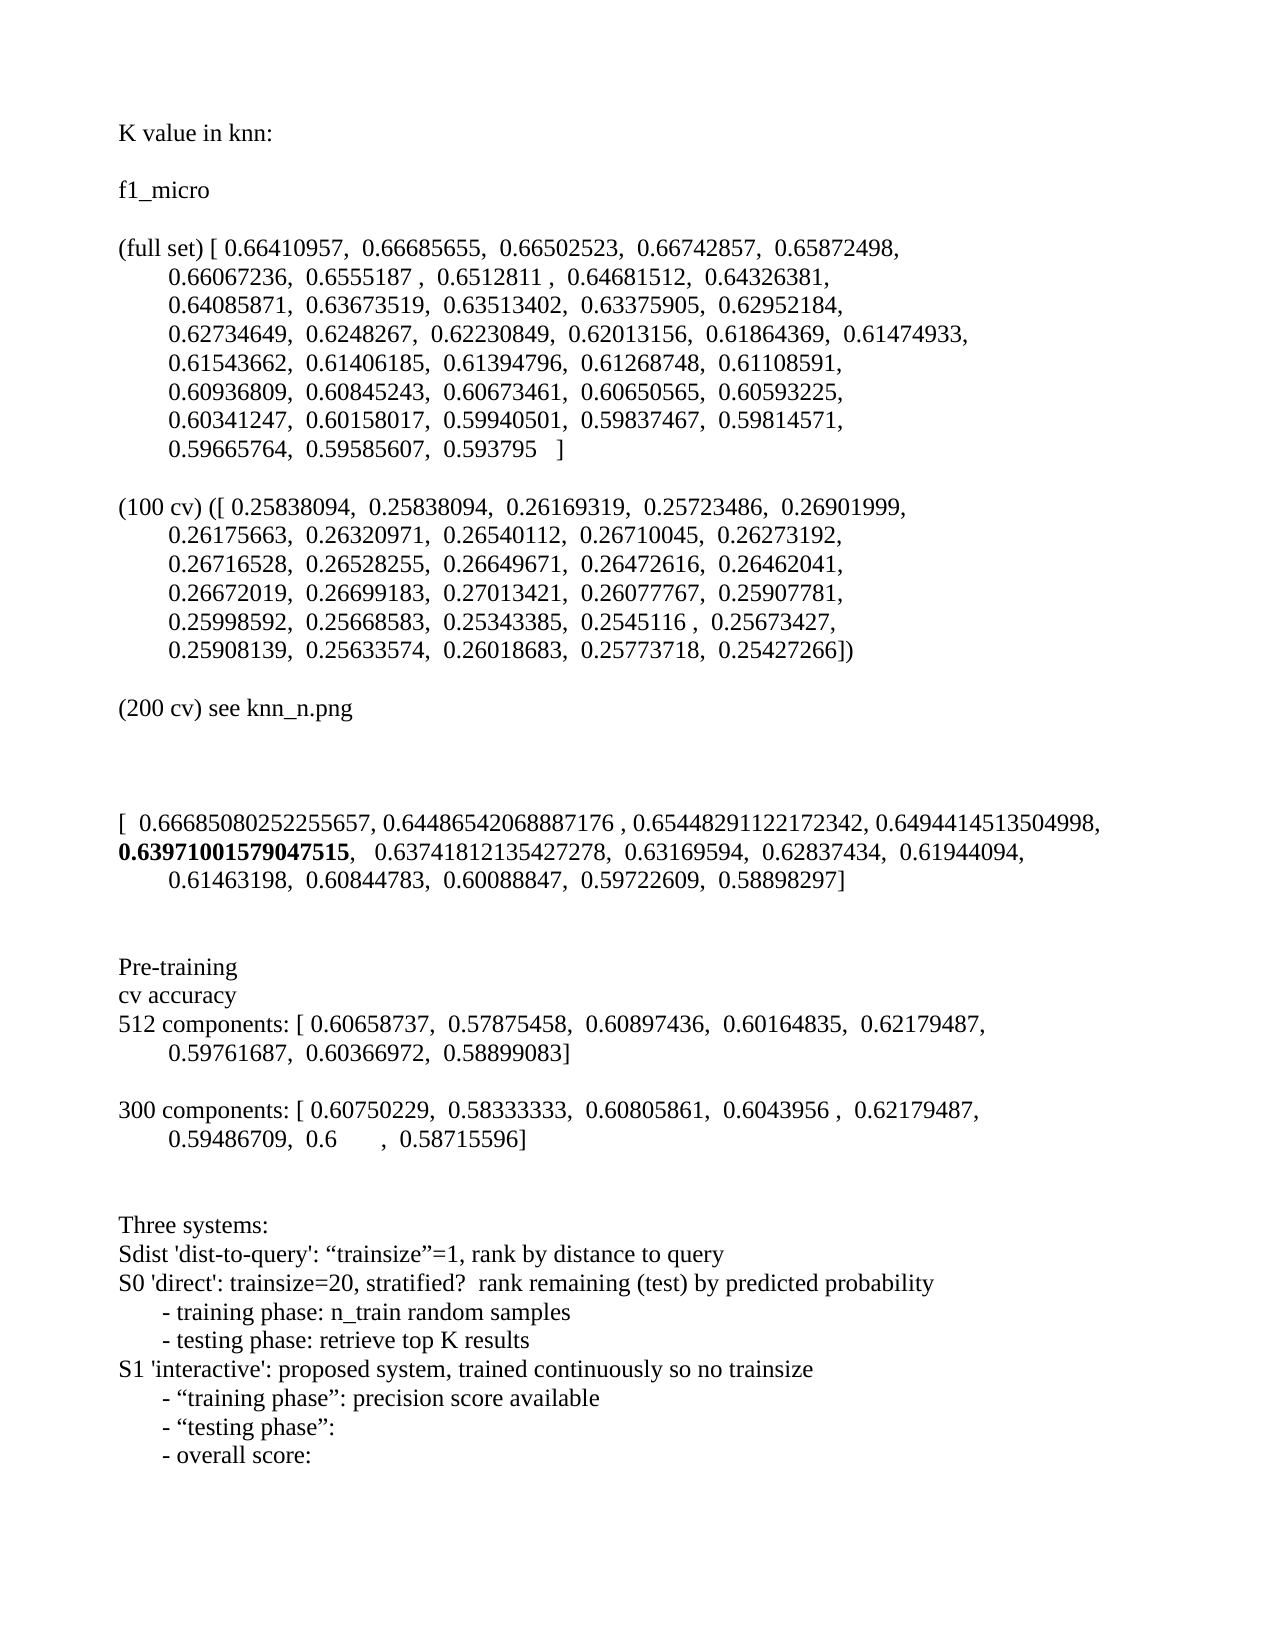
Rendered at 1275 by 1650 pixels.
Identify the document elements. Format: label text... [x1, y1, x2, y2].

text 0.64085871, 0.63673519, 0.63513402, 0.63375905, 0.62952184, [118, 291, 1157, 319]
text 0.60341247, 0.60158017, 0.59940501, 0.59837467, 0.59814571, [118, 406, 1157, 434]
text f1_micro [118, 176, 1157, 204]
text 0.59665764, 0.59585607, 0.593795 ] [118, 434, 1157, 463]
text 0.59761687, 0.60366972, 0.58899083] [118, 1038, 1157, 1067]
text (200 cv) see knn_n.png [118, 693, 1157, 722]
text - training phase: n_train random samples [118, 1297, 1157, 1326]
text 0.26716528, 0.26528255, 0.26649671, 0.26472616, 0.26462041, [118, 549, 1157, 578]
text - “training phase”: precision score available [118, 1383, 1157, 1412]
text S1 'interactive': proposed system, trained continuously so no trainsize [118, 1354, 1157, 1383]
text Sdist 'dist-to-query': “trainsize”=1, rank by distance to query [118, 1239, 1157, 1268]
text 0.26672019, 0.26699183, 0.27013421, 0.26077767, 0.25907781, [118, 578, 1157, 607]
text 0.59486709, 0.6 , 0.58715596] [118, 1124, 1157, 1153]
text 0.61463198, 0.60844783, 0.60088847, 0.59722609, 0.58898297] [118, 866, 1157, 894]
text 0.66067236, 0.6555187 , 0.6512811 , 0.64681512, 0.64326381, [118, 262, 1157, 291]
text (full set) [ 0.66410957, 0.66685655, 0.66502523, 0.66742857, 0.65872498, [118, 233, 1157, 262]
text (100 cv) ([ 0.25838094, 0.25838094, 0.26169319, 0.25723486, 0.26901999, [118, 492, 1157, 521]
text K value in knn: [118, 118, 1157, 147]
text 300 components: [ 0.60750229, 0.58333333, 0.60805861, 0.6043956 , 0.62179487, [118, 1096, 1157, 1124]
text 0.62734649, 0.6248267, 0.62230849, 0.62013156, 0.61864369, 0.61474933, [118, 319, 1157, 348]
text [ 0.66685080252255657, 0.64486542068887176 , 0.65448291122172342, 0.6494414513504998, 0.63971001579047515, 0.63741812135427278, 0.63169594, 0.62837434, 0.61944094, [118, 808, 1157, 866]
text 512 components: [ 0.60658737, 0.57875458, 0.60897436, 0.60164835, 0.62179487, [118, 1009, 1157, 1038]
text 0.61543662, 0.61406185, 0.61394796, 0.61268748, 0.61108591, [118, 348, 1157, 377]
text S0 'direct': trainsize=20, stratified? rank remaining (test) by predicted probability [118, 1268, 1157, 1297]
text Three systems: [118, 1211, 1157, 1239]
text - testing phase: retrieve top K results [118, 1326, 1157, 1354]
text cv accuracy [118, 981, 1157, 1009]
text 0.60936809, 0.60845243, 0.60673461, 0.60650565, 0.60593225, [118, 377, 1157, 406]
text 0.26175663, 0.26320971, 0.26540112, 0.26710045, 0.26273192, [118, 521, 1157, 549]
text - overall score: [118, 1441, 1157, 1469]
text - “testing phase”: [118, 1412, 1157, 1441]
text 0.25998592, 0.25668583, 0.25343385, 0.2545116 , 0.25673427, [118, 607, 1157, 636]
text 0.25908139, 0.25633574, 0.26018683, 0.25773718, 0.25427266]) [118, 636, 1157, 664]
text Pre-training [118, 952, 1157, 981]
